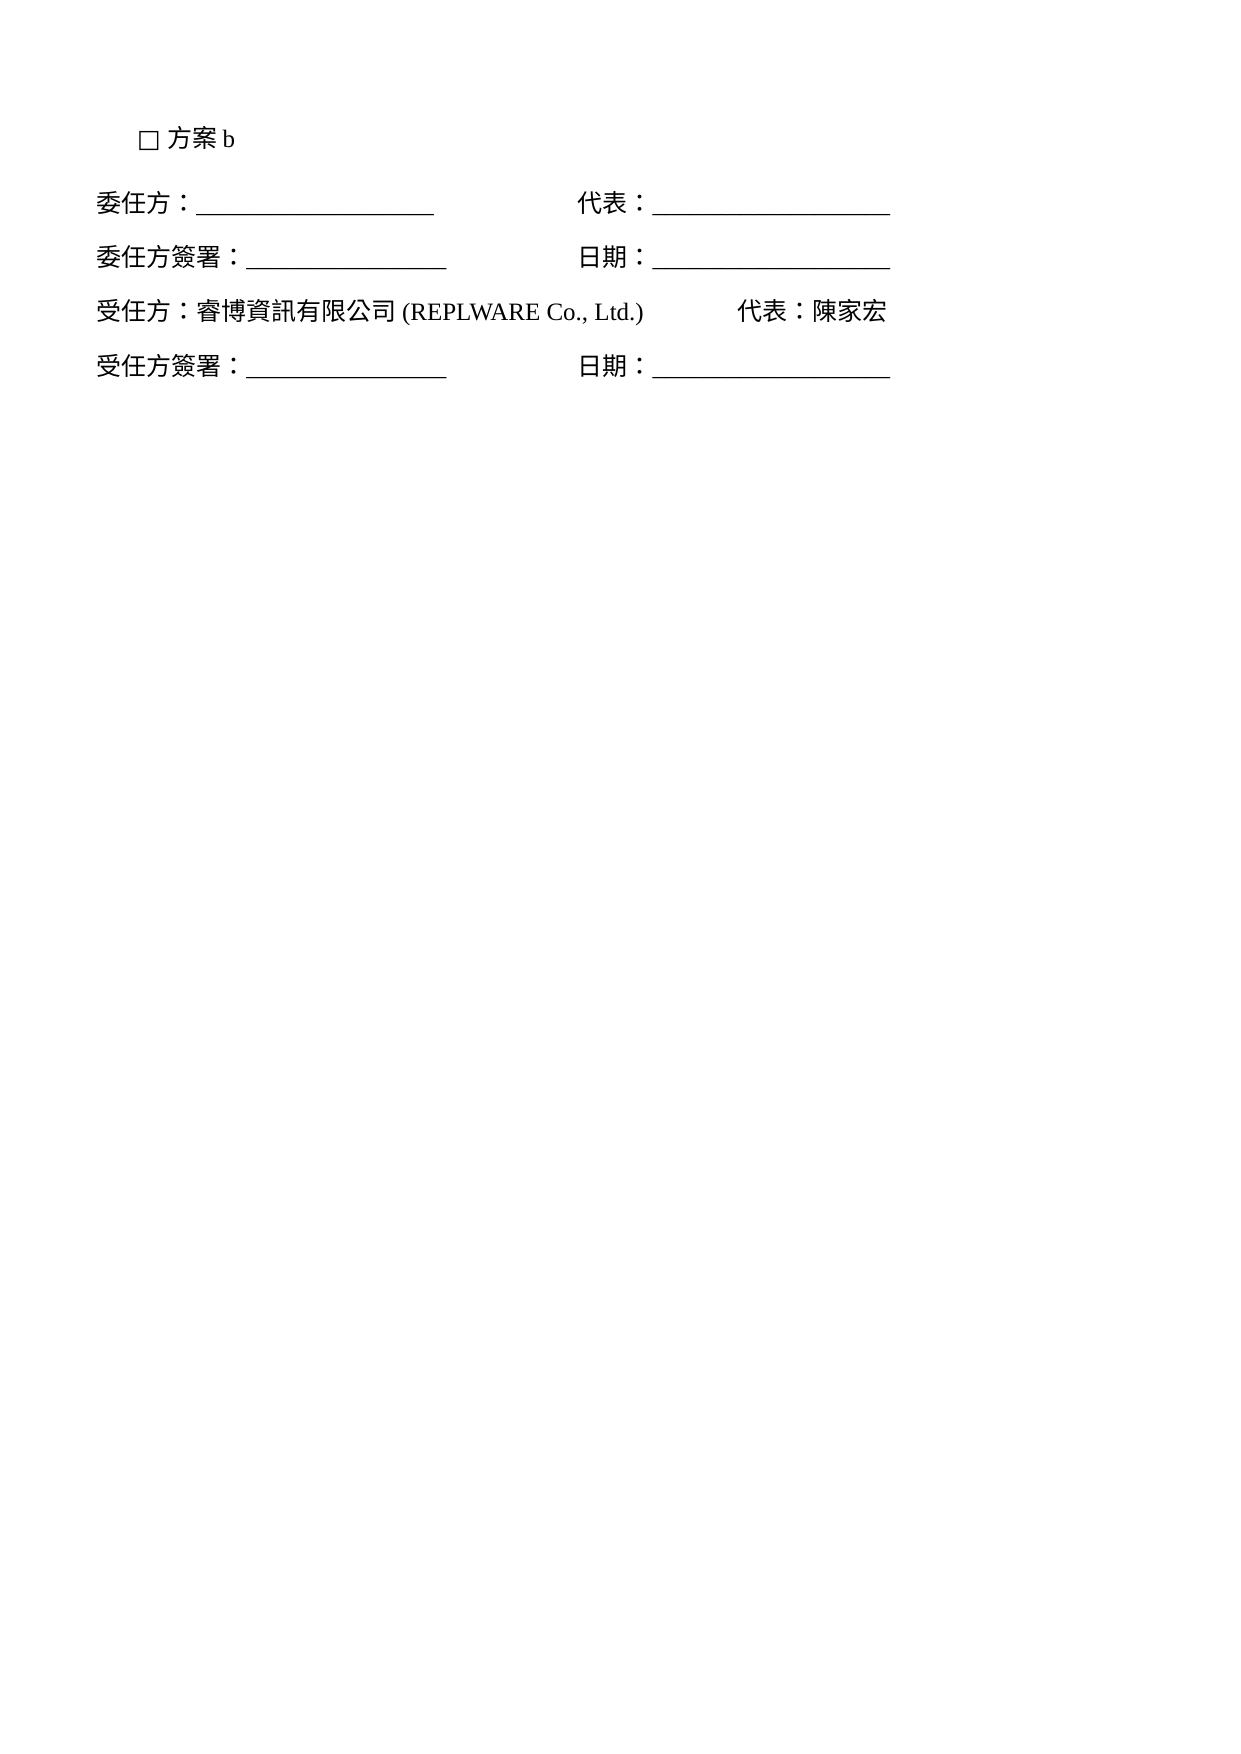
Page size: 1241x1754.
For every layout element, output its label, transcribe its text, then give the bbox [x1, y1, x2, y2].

text 委任方簽署：________________ 日期：___________________ [96, 237, 1122, 274]
text □ 方案 b [118, 118, 1122, 154]
text 受任方：睿博資訊有限公司 (REPLWARE Co., Ltd.) 代表：陳家宏 [96, 292, 1122, 328]
text 委任方：___________________ 代表：___________________ [96, 183, 1122, 219]
text 受任方簽署：________________ 日期：___________________ [96, 346, 1122, 382]
